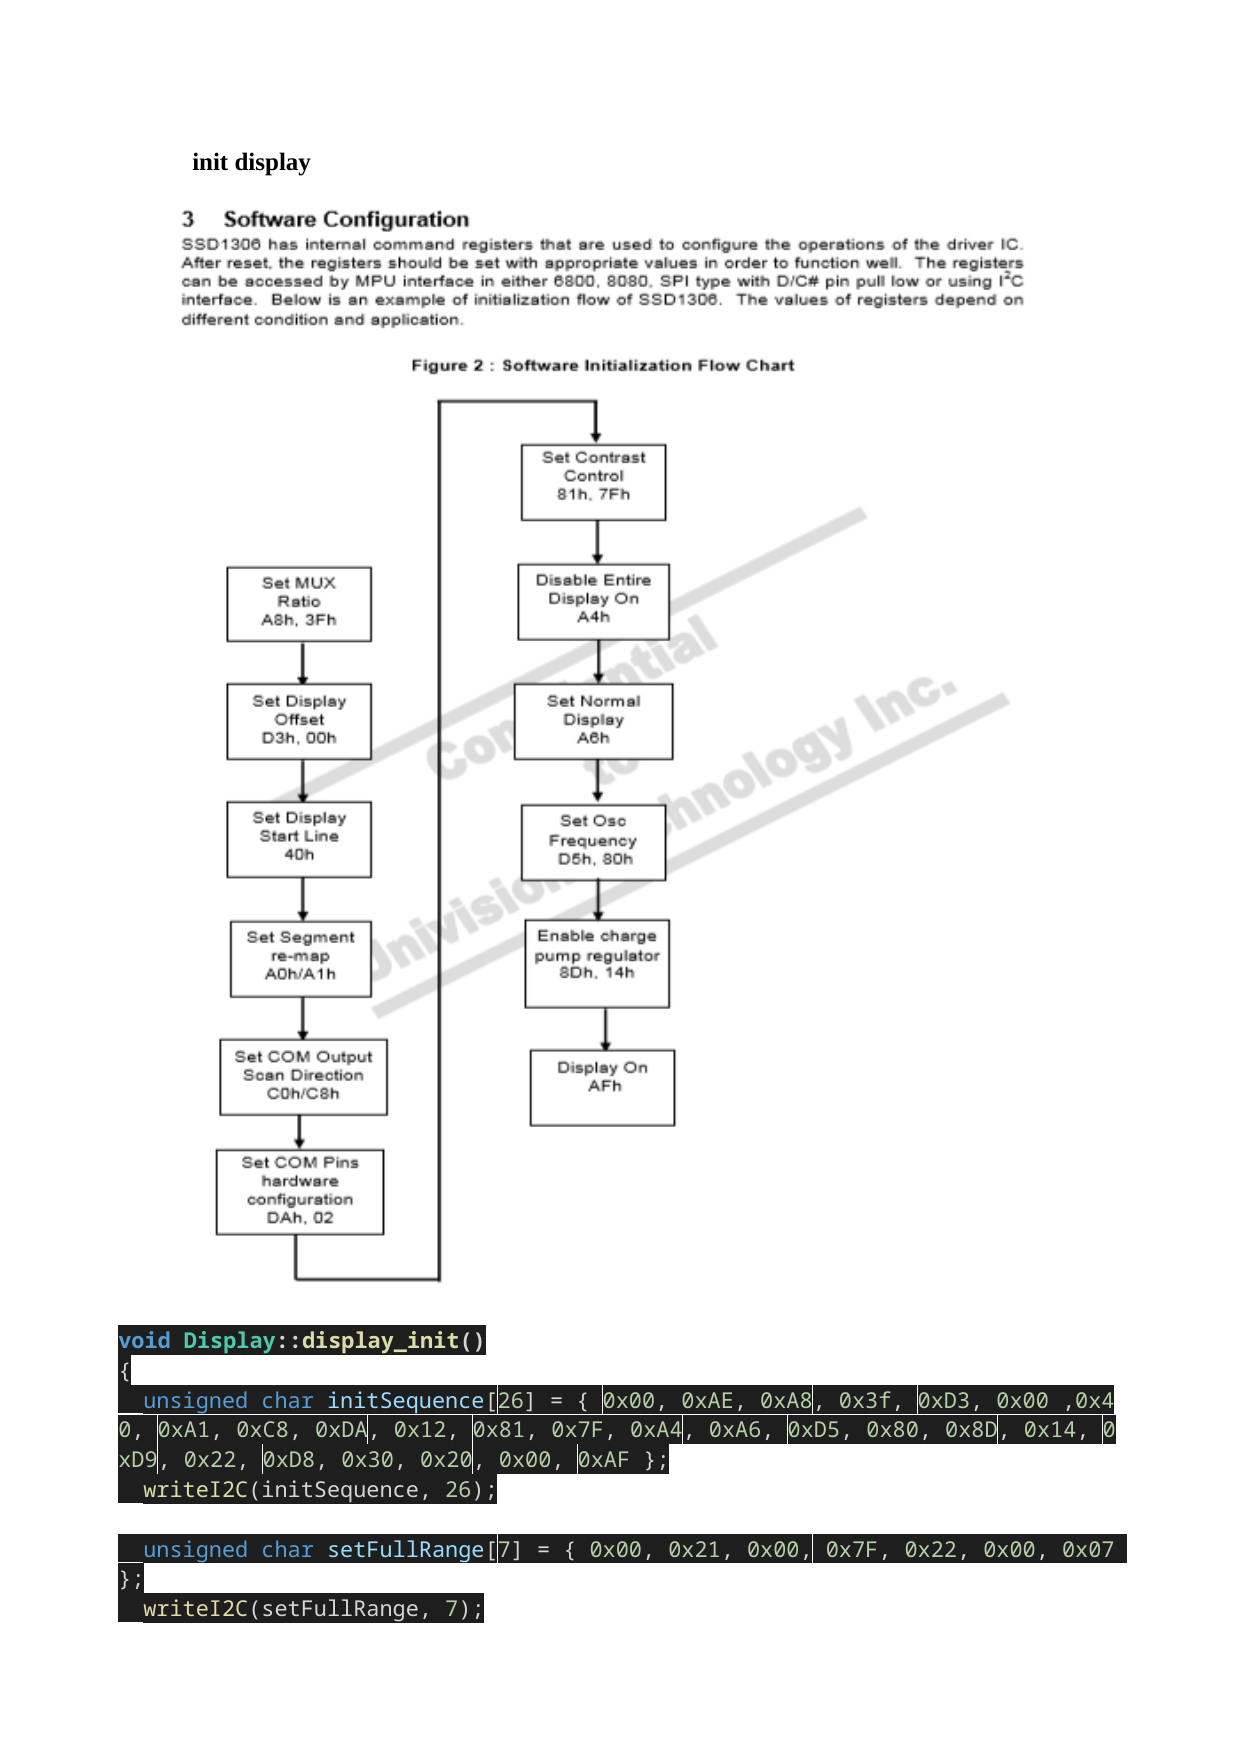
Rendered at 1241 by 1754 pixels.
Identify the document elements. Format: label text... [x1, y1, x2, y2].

text unsigned char initSequence[26] = { 0x00, 0xAE, 0xA8, 0x3f, 0xD3, 0x00 ,0x40, 0xA1, 0xC8, 0xDA, 0x12, 0x81, 0x7F, 0xA4, 0xA6, 0xD5, 0x80, 0x8D, 0x14, 0xD9, 0x22, 0xD8, 0x30, 0x20, 0x00, 0xAF }; [118, 1385, 1122, 1474]
text void Display::display_init() [118, 1325, 1122, 1355]
text writeI2C(initSequence, 26); [118, 1474, 1122, 1504]
text unsigned char setFullRange[7] = { 0x00, 0x21, 0x00, 0x7F, 0x22, 0x00, 0x07 }; [118, 1533, 1122, 1593]
text init display [118, 147, 1122, 176]
text { [118, 1355, 1122, 1385]
text writeI2C(setFullRange, 7); [118, 1593, 1122, 1623]
picture [163, 196, 1050, 1291]
